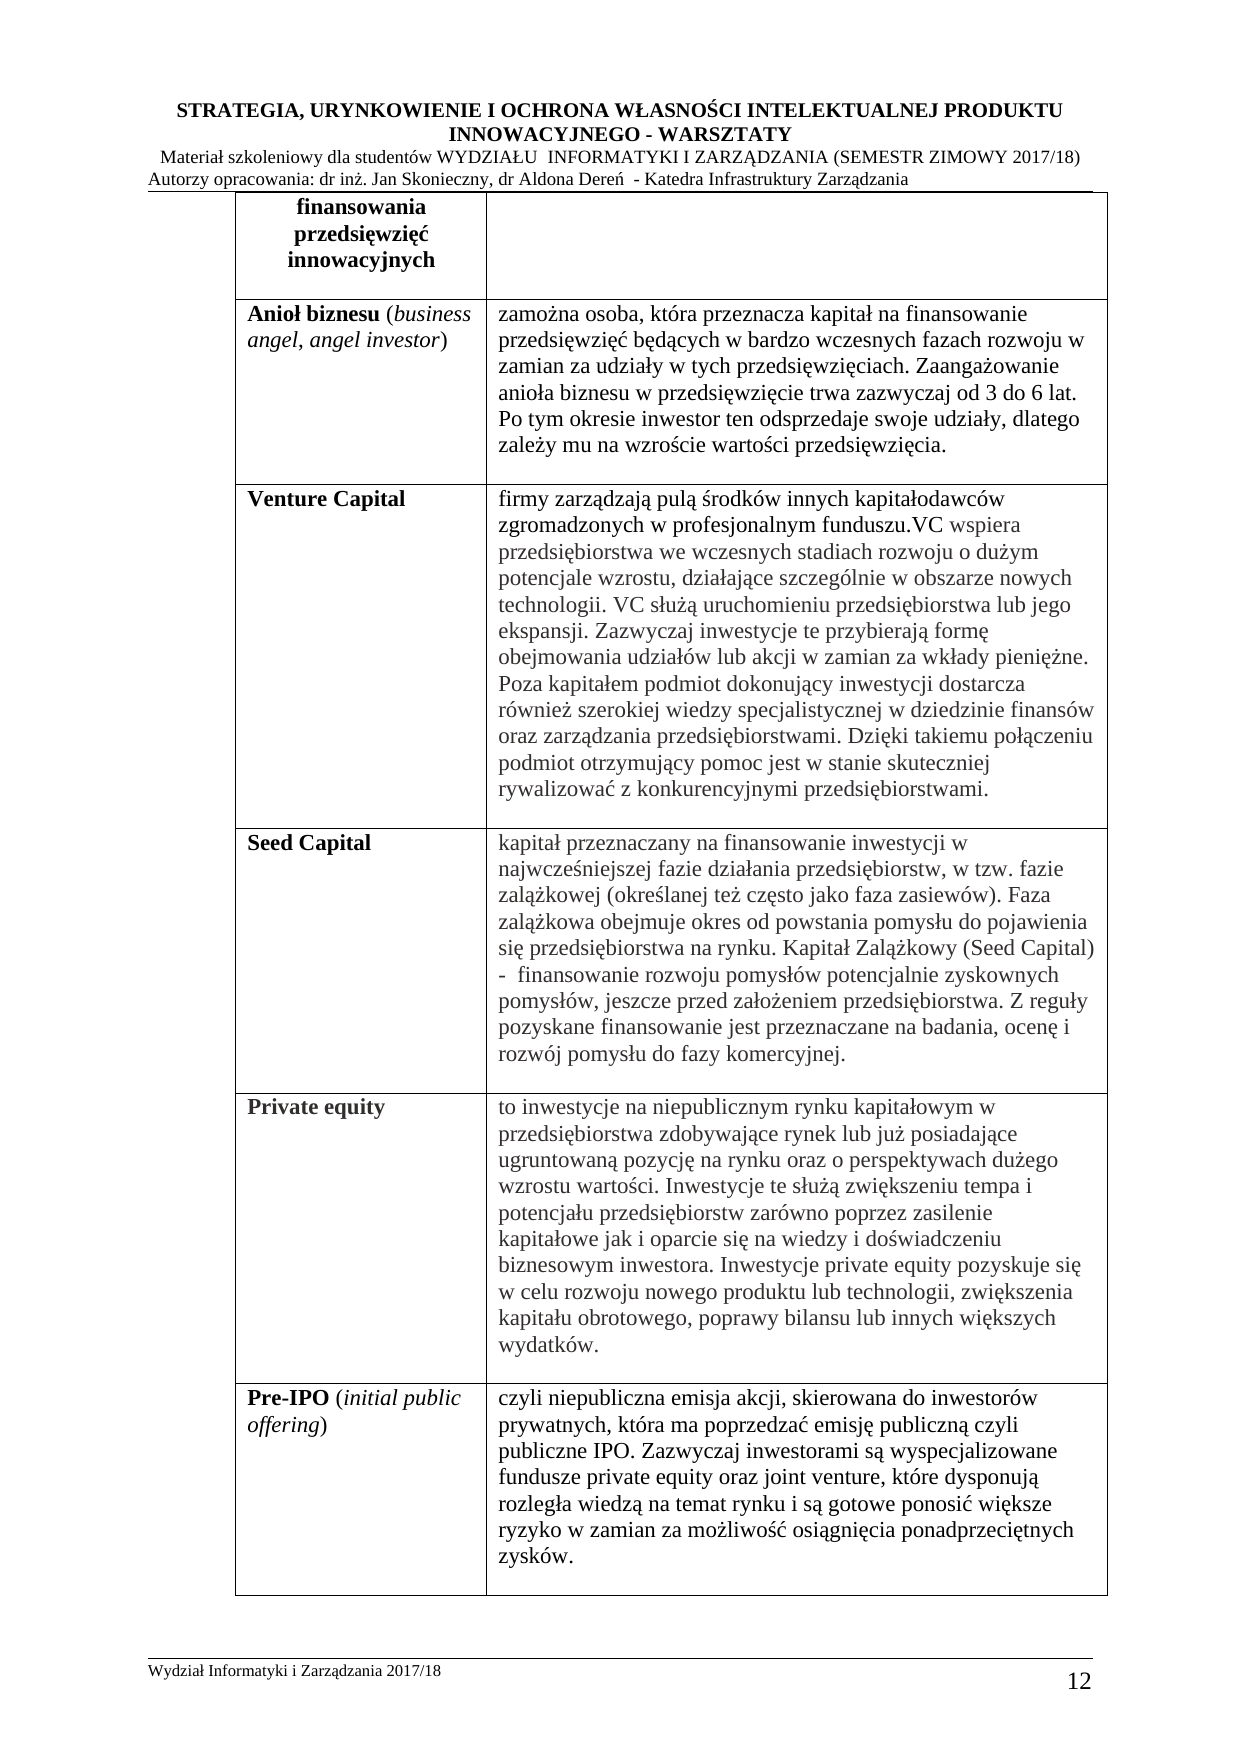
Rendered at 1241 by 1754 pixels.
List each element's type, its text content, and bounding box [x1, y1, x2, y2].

table_cell to inwestycje na niepublicznym rynku kapitałowym w przedsiębiorstwa zdobywające rynek lub już posiadające ugruntowaną pozycję na rynku oraz o perspektywach dużego wzrostu wartości. Inwestycje te służą zwiększeniu tempa i potencjału przedsiębiorstw zarówno poprzez zasilenie kapitałowe jak i oparcie się na wiedzy i doświadczeniu biznesowym inwestora. Inwestycje private equity pozyskuje się w celu rozwoju nowego produktu lub technologii, zwiększenia kapitału obrotowego, poprawy bilansu lub innych większych wydatków. [487, 1094, 1107, 1383]
table_cell Venture Capital [236, 485, 486, 828]
table_header finansowania przedsięwzięć innowacyjnych [236, 193, 486, 299]
table_cell Seed Capital [236, 829, 486, 1092]
table_cell firmy zarządzają pulą środków innych kapitałodawców zgromadzonych w profesjonalnym funduszu.VC wspiera przedsiębiorstwa we wczesnych stadiach rozwoju o dużym potencjale wzrostu, działające szczególnie w obszarze nowych technologii. VC służą uruchomieniu przedsiębiorstwa lub jego ekspansji. Zazwyczaj inwestycje te przybierają formę obejmowania udziałów lub akcji w zamian za wkłady pieniężne. Poza kapitałem podmiot dokonujący inwestycji dostarcza również szerokiej wiedzy specjalistycznej w dziedzinie finansów oraz zarządzania przedsiębiorstwami. Dzięki takiemu połączeniu podmiot otrzymujący pomoc jest w stanie skuteczniej rywalizować z konkurencyjnymi przedsiębiorstwami. [487, 485, 1107, 828]
table_cell zamożna osoba, która przeznacza kapitał na finansowanie przedsięwzięć będących w bardzo wczesnych fazach rozwoju w zamian za udziały w tych przedsięwzięciach. Zaangażowanie anioła biznesu w przedsięwzięcie trwa zazwyczaj od 3 do 6 lat. Po tym okresie inwestor ten odsprzedaje swoje udziały, dlatego zależy mu na wzroście wartości przedsięwzięcia. [487, 300, 1107, 484]
table_cell Private equity [236, 1094, 486, 1383]
table_cell kapitał przeznaczany na finansowanie inwestycji w najwcześniejszej fazie działania przedsiębiorstw, w tzw. fazie zalążkowej (określanej też często jako faza zasiewów). Faza zalążkowa obejmuje okres od powstania pomysłu do pojawienia się przedsiębiorstwa na rynku. Kapitał Zalążkowy (Seed Capital) - finansowanie rozwoju pomysłów potencjalnie zyskownych pomysłów, jeszcze przed założeniem przedsiębiorstwa. Z reguły pozyskane finansowanie jest przeznaczane na badania, ocenę i rozwój pomysłu do fazy komercyjnej. [487, 829, 1107, 1092]
table_cell Anioł biznesu (business angel, angel investor) [236, 300, 486, 484]
table_cell Pre-IPO (initial public offering) [236, 1384, 486, 1595]
table_cell czyli niepubliczna emisja akcji, skierowana do inwestorów prywatnych, która ma poprzedzać emisję publiczną czyli publiczne IPO. Zazwyczaj inwestorami są wyspecjalizowane fundusze private equity oraz joint venture, które dysponują rozległa wiedzą na temat rynku i są gotowe ponosić większe ryzyko w zamian za możliwość osiągnięcia ponadprzeciętnych zysków. [487, 1384, 1107, 1595]
table_header [487, 193, 1107, 299]
